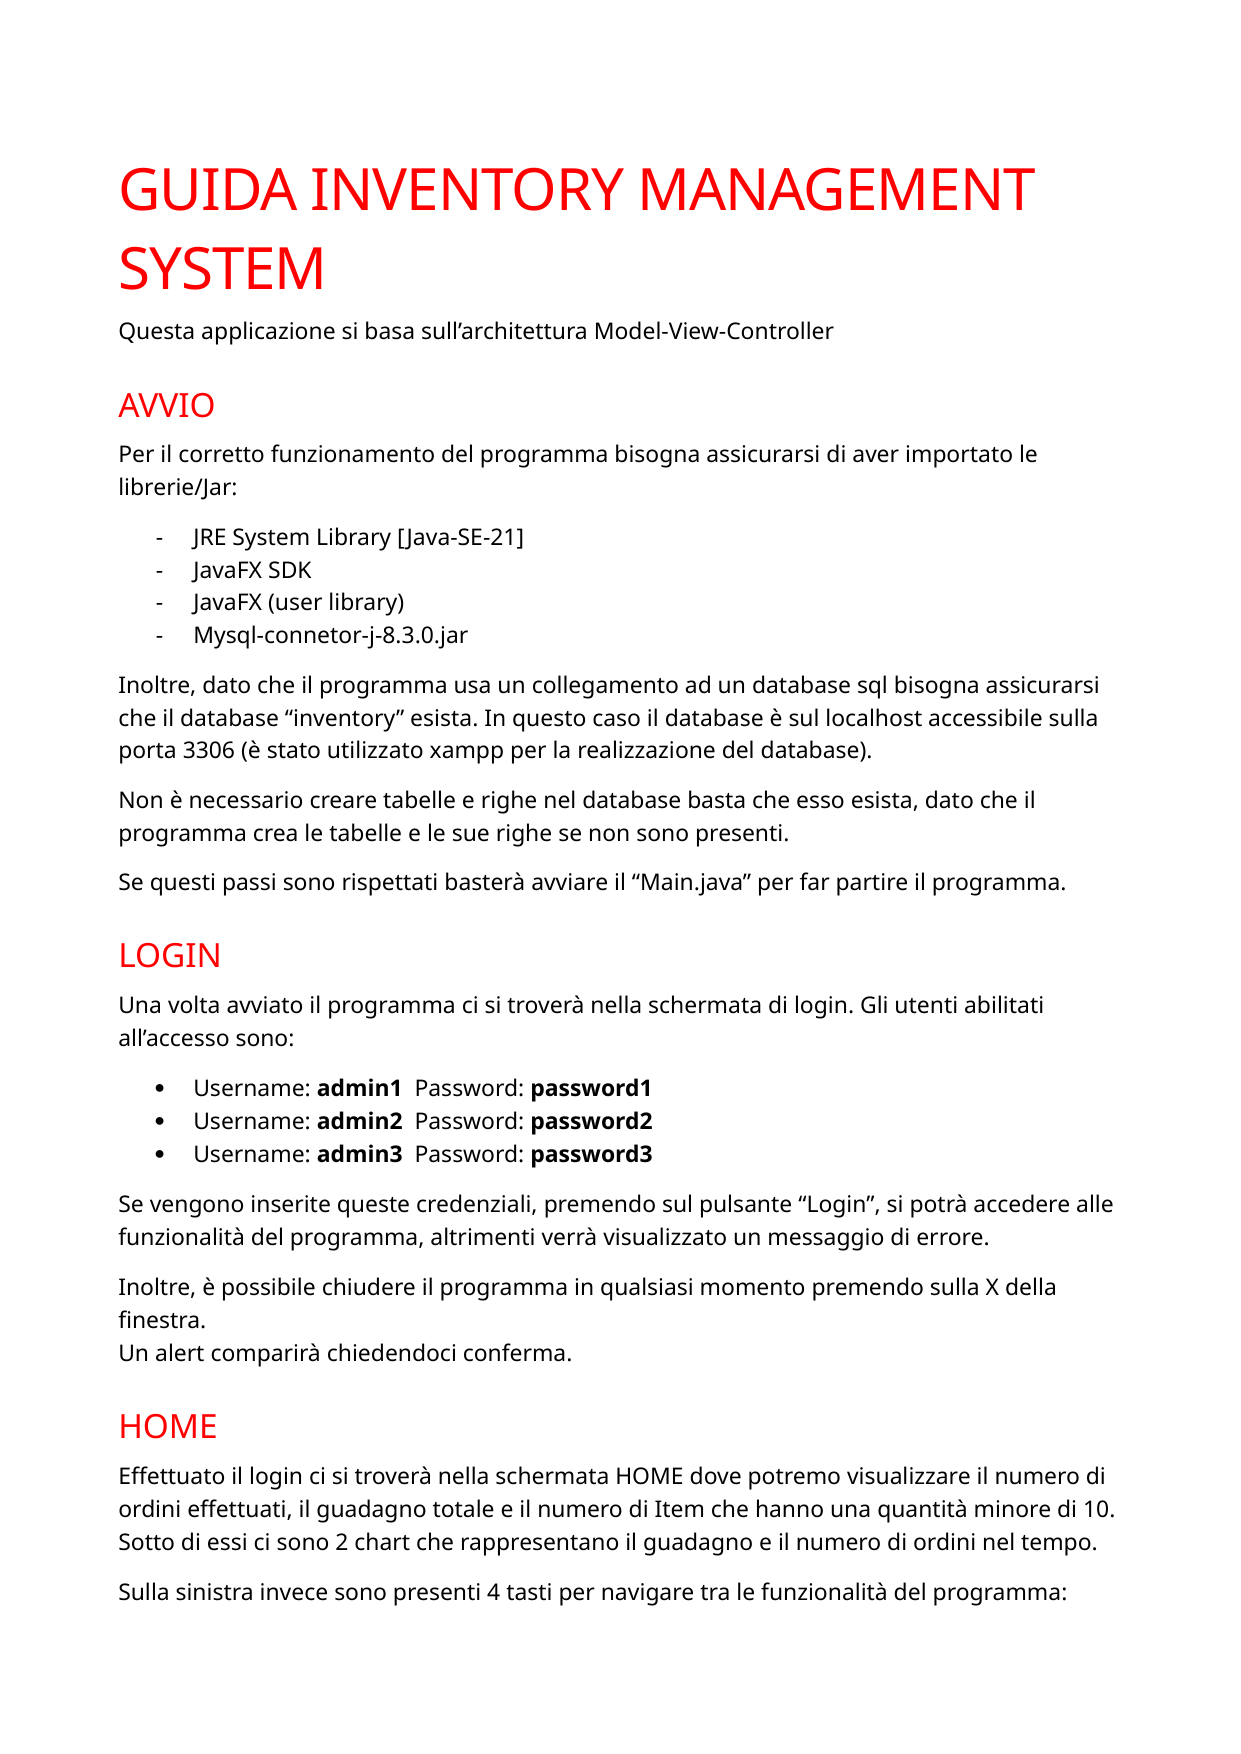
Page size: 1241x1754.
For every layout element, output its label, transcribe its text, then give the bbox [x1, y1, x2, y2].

text Inoltre, dato che il programma usa un collegamento ad un database sql bisogna assicurarsi che il database “inventory” esista. In questo caso il database è sul localhost accessibile sulla porta 3306 (è stato utilizzato xampp per la realizzazione del database). [118, 669, 1122, 766]
subtitle AVVIO [118, 381, 1122, 427]
list JavaFX SDK [156, 553, 1122, 585]
list Mysql-connetor-j-8.3.0.jar [156, 619, 1122, 650]
list JavaFX (user library) [156, 586, 1122, 618]
text Per il corretto funzionamento del programma bisogna assicurarsi di aver importato le librerie/Jar: [118, 438, 1122, 502]
subtitle HOME [118, 1403, 1122, 1449]
list JRE System Library [Java-SE-21] [156, 521, 1122, 552]
text Non è necessario creare tabelle e righe nel database basta che esso esista, dato che il programma crea le tabelle e le sue righe se non sono presenti. [118, 784, 1122, 848]
list Username: admin2 Password: password2 [156, 1105, 1122, 1136]
subtitle LOGIN [118, 932, 1122, 978]
list Username: admin1 Password: password1 [156, 1072, 1122, 1103]
text Se vengono inserite queste credenziali, premendo sul pulsante “Login”, si potrà accedere alle funzionalità del programma, altrimenti verrà visualizzato un messaggio di errore. [118, 1188, 1122, 1252]
text Questa applicazione si basa sull’architettura Model-View-Controller [118, 315, 1122, 346]
list Username: admin3 Password: password3 [156, 1138, 1122, 1169]
text Effettuato il login ci si troverà nella schermata HOME dove potremo visualizzare il numero di ordini effettuati, il guadagno totale e il numero di Item che hanno una quantità minore di 10. Sotto di essi ci sono 2 chart che rappresentano il guadagno e il numero di ordini nel tempo. [118, 1460, 1122, 1557]
text GUIDA INVENTORY MANAGEMENT SYSTEM [118, 148, 1122, 307]
text Sulla sinistra invece sono presenti 4 tasti per navigare tra le funzionalità del programma: [118, 1576, 1122, 1607]
text Una volta avviato il programma ci si troverà nella schermata di login. Gli utenti abilitati all’accesso sono: [118, 989, 1122, 1053]
text Se questi passi sono rispettati basterà avviare il “Main.java” per far partire il programma. [118, 866, 1122, 897]
text Inoltre, è possibile chiudere il programma in qualsiasi momento premendo sulla X della finestra. Un alert comparirà chiedendoci conferma. [118, 1271, 1122, 1368]
